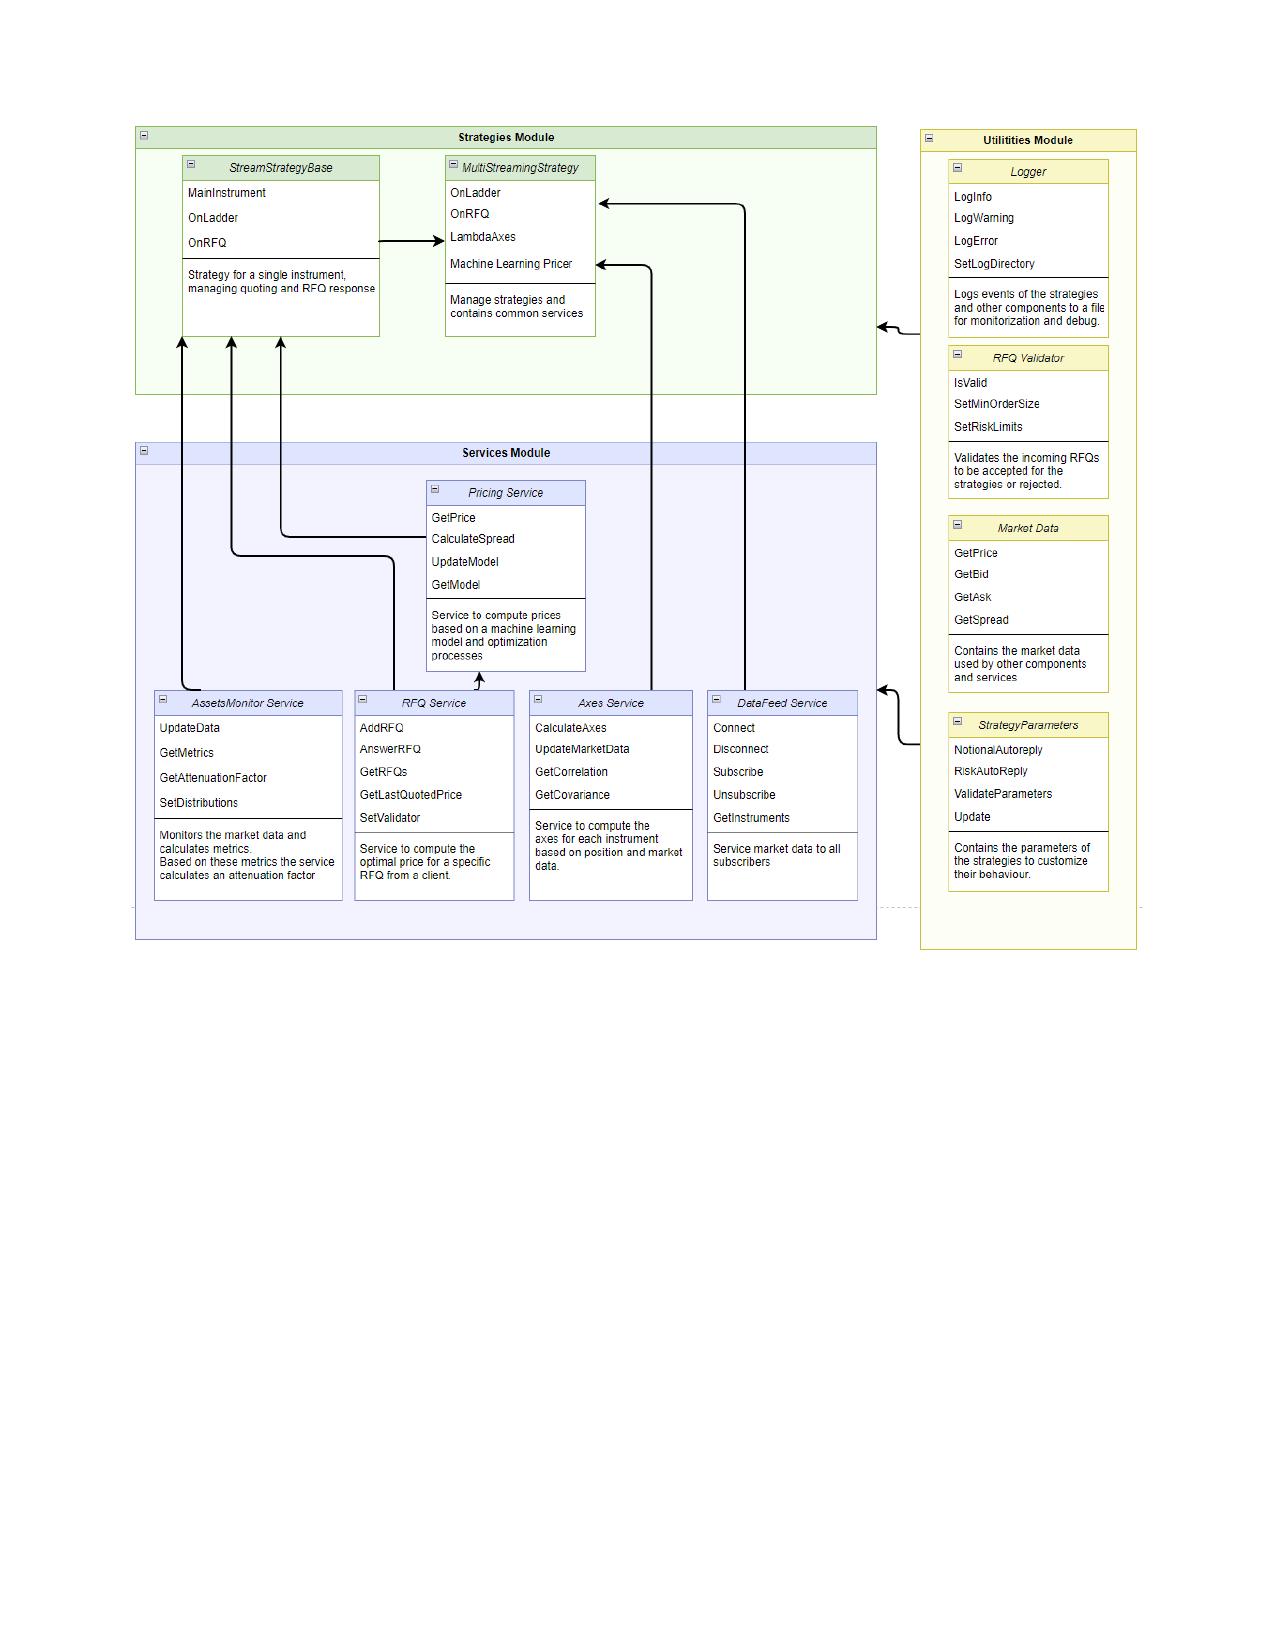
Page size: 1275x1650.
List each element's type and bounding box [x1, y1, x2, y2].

picture [130, 118, 1145, 962]
